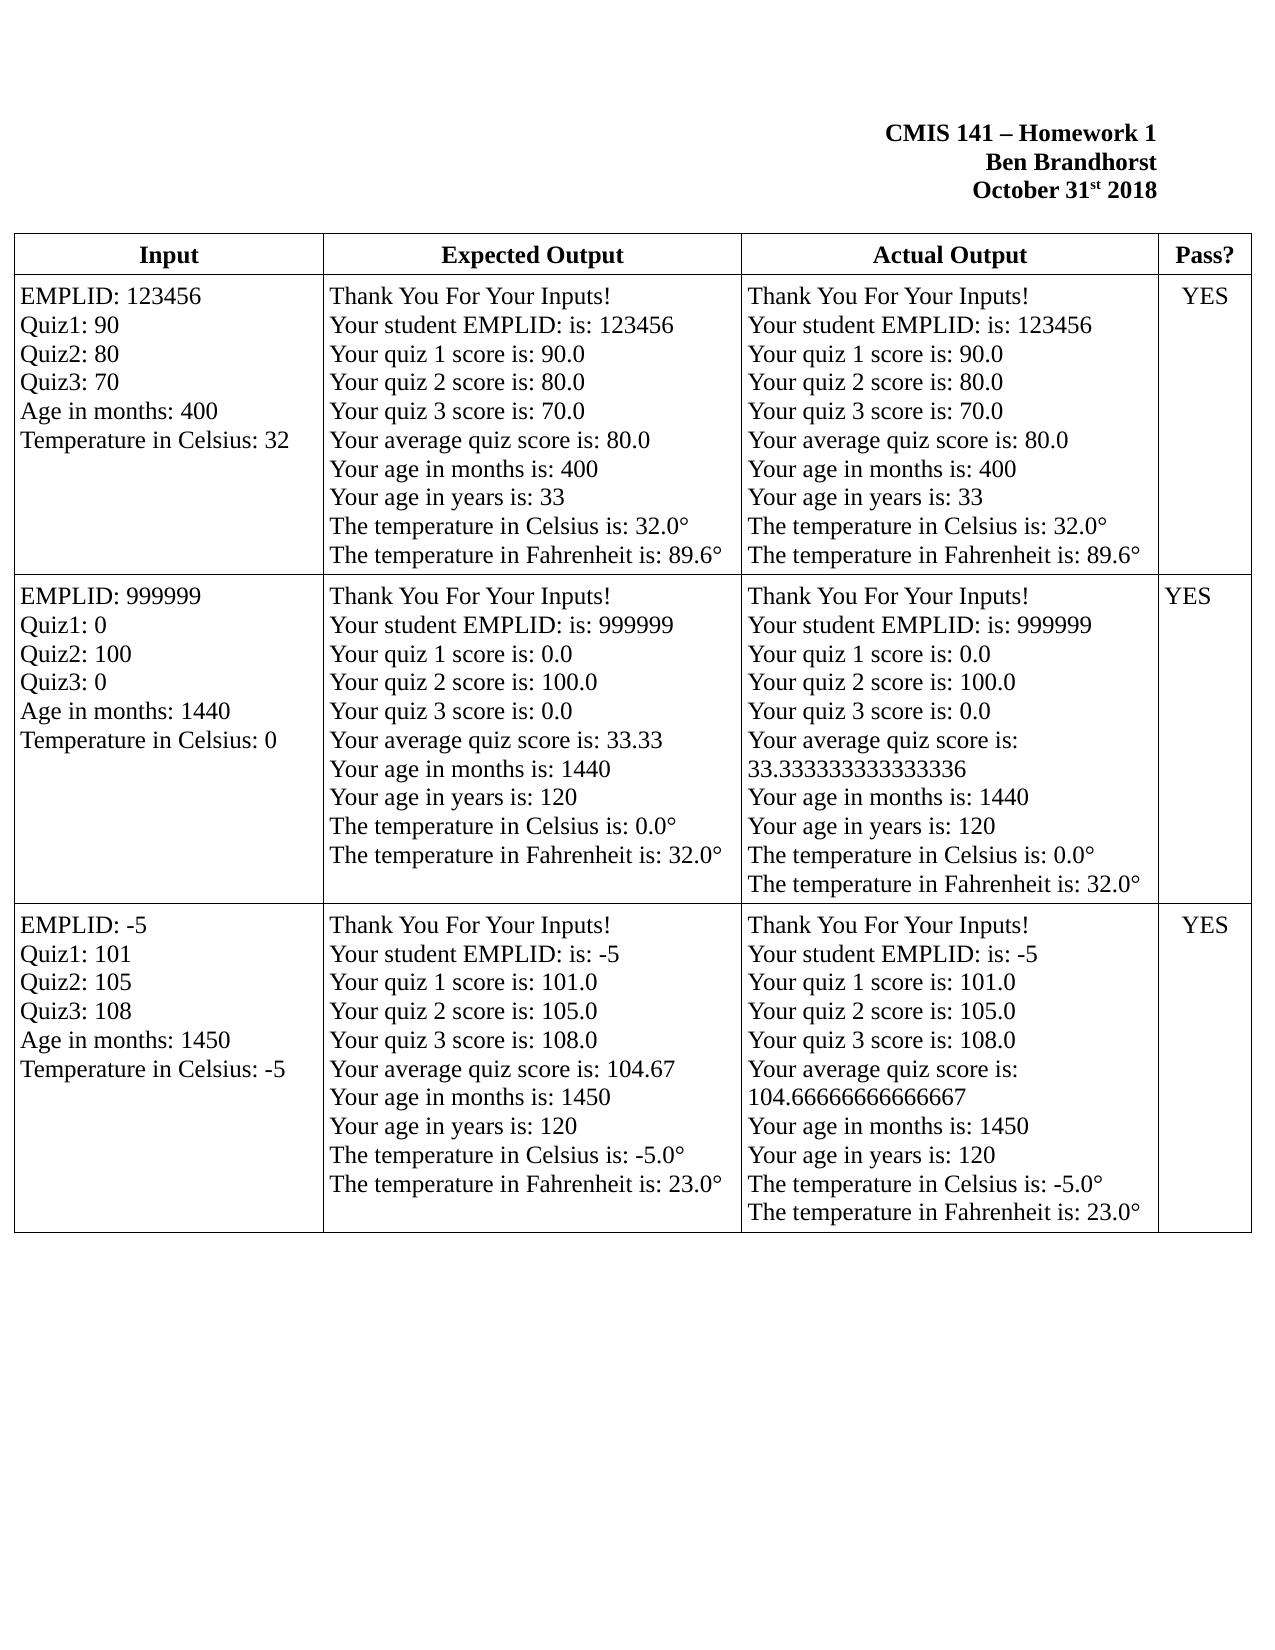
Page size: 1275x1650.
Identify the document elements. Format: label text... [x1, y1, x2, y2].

table_cell EMPLID: -5 Quiz1: 101 Quiz2: 105 Quiz3: 108 Age in months: 1450 Temperature in Celsius: -5 [15, 904, 323, 1232]
table_cell Thank You For Your Inputs! Your student EMPLID: is: 999999 Your quiz 1 score is: 0.0 Your quiz 2 score is: 100.0 Your quiz 3 score is: 0.0 Your average quiz score is: 33.333333333333336 Your age in months is: 1440 Your age in years is: 120 The temperature in Celsius is: 0.0° The temperature in Fahrenheit is: 32.0° [742, 575, 1158, 903]
table_header Input [15, 234, 323, 274]
table_cell Thank You For Your Inputs! Your student EMPLID: is: 999999 Your quiz 1 score is: 0.0 Your quiz 2 score is: 100.0 Your quiz 3 score is: 0.0 Your average quiz score is: 33.33 Your age in months is: 1440 Your age in years is: 120 The temperature in Celsius is: 0.0° The temperature in Fahrenheit is: 32.0° [324, 575, 741, 903]
table_cell Thank You For Your Inputs! Your student EMPLID: is: -5 Your quiz 1 score is: 101.0 Your quiz 2 score is: 105.0 Your quiz 3 score is: 108.0 Your average quiz score is: 104.67 Your age in months is: 1450 Your age in years is: 120 The temperature in Celsius is: -5.0° The temperature in Fahrenheit is: 23.0° [324, 904, 741, 1232]
table_cell YES [1159, 904, 1251, 1232]
table_cell EMPLID: 123456 Quiz1: 90 Quiz2: 80 Quiz3: 70 Age in months: 400 Temperature in Celsius: 32 [15, 275, 323, 574]
table_cell Thank You For Your Inputs! Your student EMPLID: is: 123456 Your quiz 1 score is: 90.0 Your quiz 2 score is: 80.0 Your quiz 3 score is: 70.0 Your average quiz score is: 80.0 Your age in months is: 400 Your age in years is: 33 The temperature in Celsius is: 32.0° The temperature in Fahrenheit is: 89.6° [742, 275, 1158, 574]
text October 31st 2018 [118, 176, 1157, 204]
text Ben Brandhorst [118, 147, 1157, 176]
table_cell YES [1159, 275, 1251, 574]
table_cell EMPLID: 999999 Quiz1: 0 Quiz2: 100 Quiz3: 0 Age in months: 1440 Temperature in Celsius: 0 [15, 575, 323, 903]
table_cell Thank You For Your Inputs! Your student EMPLID: is: 123456 Your quiz 1 score is: 90.0 Your quiz 2 score is: 80.0 Your quiz 3 score is: 70.0 Your average quiz score is: 80.0 Your age in months is: 400 Your age in years is: 33 The temperature in Celsius is: 32.0° The temperature in Fahrenheit is: 89.6° [324, 275, 741, 574]
table_header Expected Output [324, 234, 741, 274]
table_header Pass? [1159, 234, 1251, 274]
table_cell YES [1159, 575, 1251, 903]
text CMIS 141 – Homework 1 [118, 118, 1157, 147]
table_cell Thank You For Your Inputs! Your student EMPLID: is: -5 Your quiz 1 score is: 101.0 Your quiz 2 score is: 105.0 Your quiz 3 score is: 108.0 Your average quiz score is: 104.66666666666667 Your age in months is: 1450 Your age in years is: 120 The temperature in Celsius is: -5.0° The temperature in Fahrenheit is: 23.0° [742, 904, 1158, 1232]
table_header Actual Output [742, 234, 1158, 274]
